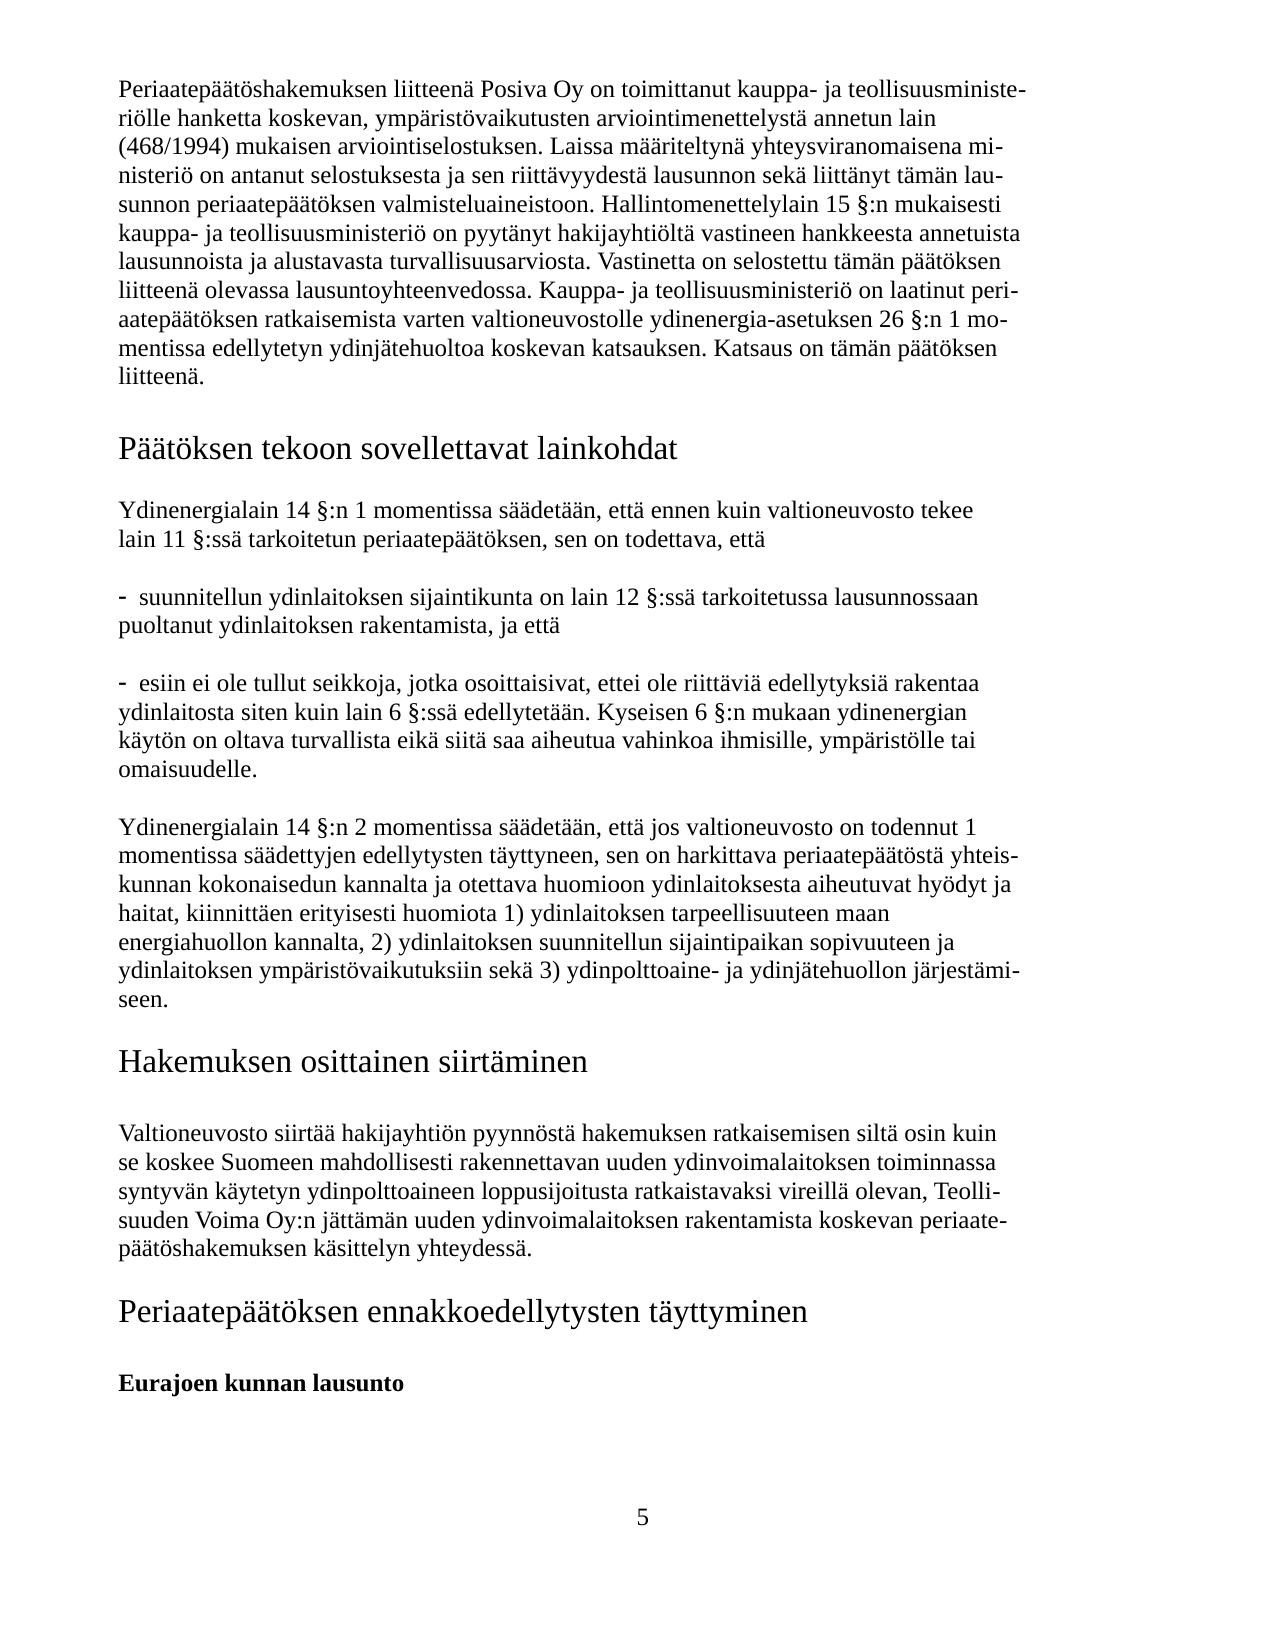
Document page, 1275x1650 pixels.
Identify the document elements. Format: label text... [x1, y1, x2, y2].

text Periaatepäätöksen ennakkoedellytysten täyttyminen [118, 1291, 1034, 1329]
text - esiin ei ole tullut seikkoja, jotka osoittaisivat, ettei ole riittäviä edellytyksiä rakentaa [118, 668, 1034, 697]
text puoltanut ydinlaitoksen rakentamista, ja että [118, 611, 1034, 639]
text energiahuollon kannalta, 2) ydinlaitoksen suunnitellun sijaintipaikan sopivuuteen ja [118, 927, 1034, 956]
text lain 11 §:ssä tarkoitetun periaatepäätöksen, sen on todettava, että [118, 524, 1034, 553]
text syntyvän käytetyn ydinpolttoaineen loppusijoitusta ratkaistavaksi vireillä olevan, Teolli­suuden Voima Oy:n jättämän uuden ydinvoimalaitoksen rakentamista koskevan periaate­päätöshakemuksen käsittelyn yhteydessä. [118, 1176, 1034, 1262]
text momentissa säädettyjen edellytysten täyttyneen, sen on harkittava periaatepäätöstä yhteis­kunnan kokonaisedun kannalta ja otettava huomioon ydinlaitoksesta aiheutuvat hyödyt ja haitat, kiinnittäen erityisesti huomiota 1) ydinlaitoksen tarpeellisuuteen maan [118, 841, 1034, 927]
text käytön on oltava turvallista eikä siitä saa aiheutua vahinkoa ihmisille, ympäristölle tai omaisuudelle. [118, 726, 1034, 783]
text Ydinenergialain 14 §:n 2 momentissa säädetään, että jos valtioneuvosto on todennut 1 [118, 812, 1034, 841]
text Päätöksen tekoon sovellettavat lainkohdat [118, 428, 1034, 467]
text Ydinenergialain 14 §:n 1 momentissa säädetään, että ennen kuin valtioneuvosto tekee [118, 496, 1034, 524]
text Valtioneuvosto siirtää hakijayhtiön pyynnöstä hakemuksen ratkaisemisen siltä osin kuin [118, 1118, 1034, 1147]
text ydinlaitosta siten kuin lain 6 §:ssä edellytetään. Kyseisen 6 §:n mukaan ydinenergian [118, 697, 1034, 726]
text - suunnitellun ydinlaitoksen sijaintikunta on lain 12 §:ssä tarkoitetussa lausunnossaan [118, 582, 1034, 611]
text ydinlaitoksen ympäristövaikutuksiin sekä 3) ydinpolttoaine- ja ydinjätehuollon järjestämi­seen. [118, 956, 1034, 1013]
text Periaatepäätöshakemuksen liitteenä Posiva Oy on toimittanut kauppa- ja teollisuusministe­riölle hanketta koskevan, ympäristövaikutusten arviointimenettelystä annetun lain (468/1994) mukaisen arviointiselostuksen. Laissa määriteltynä yhteysviranomaisena mi­nisteriö on antanut selostuksesta ja sen riittävyydestä lausunnon sekä liittänyt tämän lau­sunnon periaatepäätöksen valmisteluaineistoon. Hallintomenettelylain 15 §:n mukaisesti kauppa- ja teollisuusministeriö on pyytänyt hakijayhtiöltä vastineen hankkeesta annetuista lausunnoista ja alustavasta turvallisuusarviosta. Vastinetta on selostettu tämän päätöksen liitteenä olevassa lausuntoyhteenvedossa. Kauppa- ja teollisuusministeriö on laatinut peri­aatepäätöksen ratkaisemista varten valtioneuvostolle ydinenergia-asetuksen 26 §:n 1 mo­mentissa edellytetyn ydinjätehuoltoa koskevan katsauksen. Katsaus on tämän päätöksen liitteenä. [118, 74, 1034, 390]
text Eurajoen kunnan lausunto [118, 1368, 1034, 1396]
text Hakemuksen osittainen siirtäminen [118, 1042, 1034, 1080]
text se koskee Suomeen mahdollisesti rakennettavan uuden ydinvoimalaitoksen toiminnassa [118, 1147, 1034, 1176]
